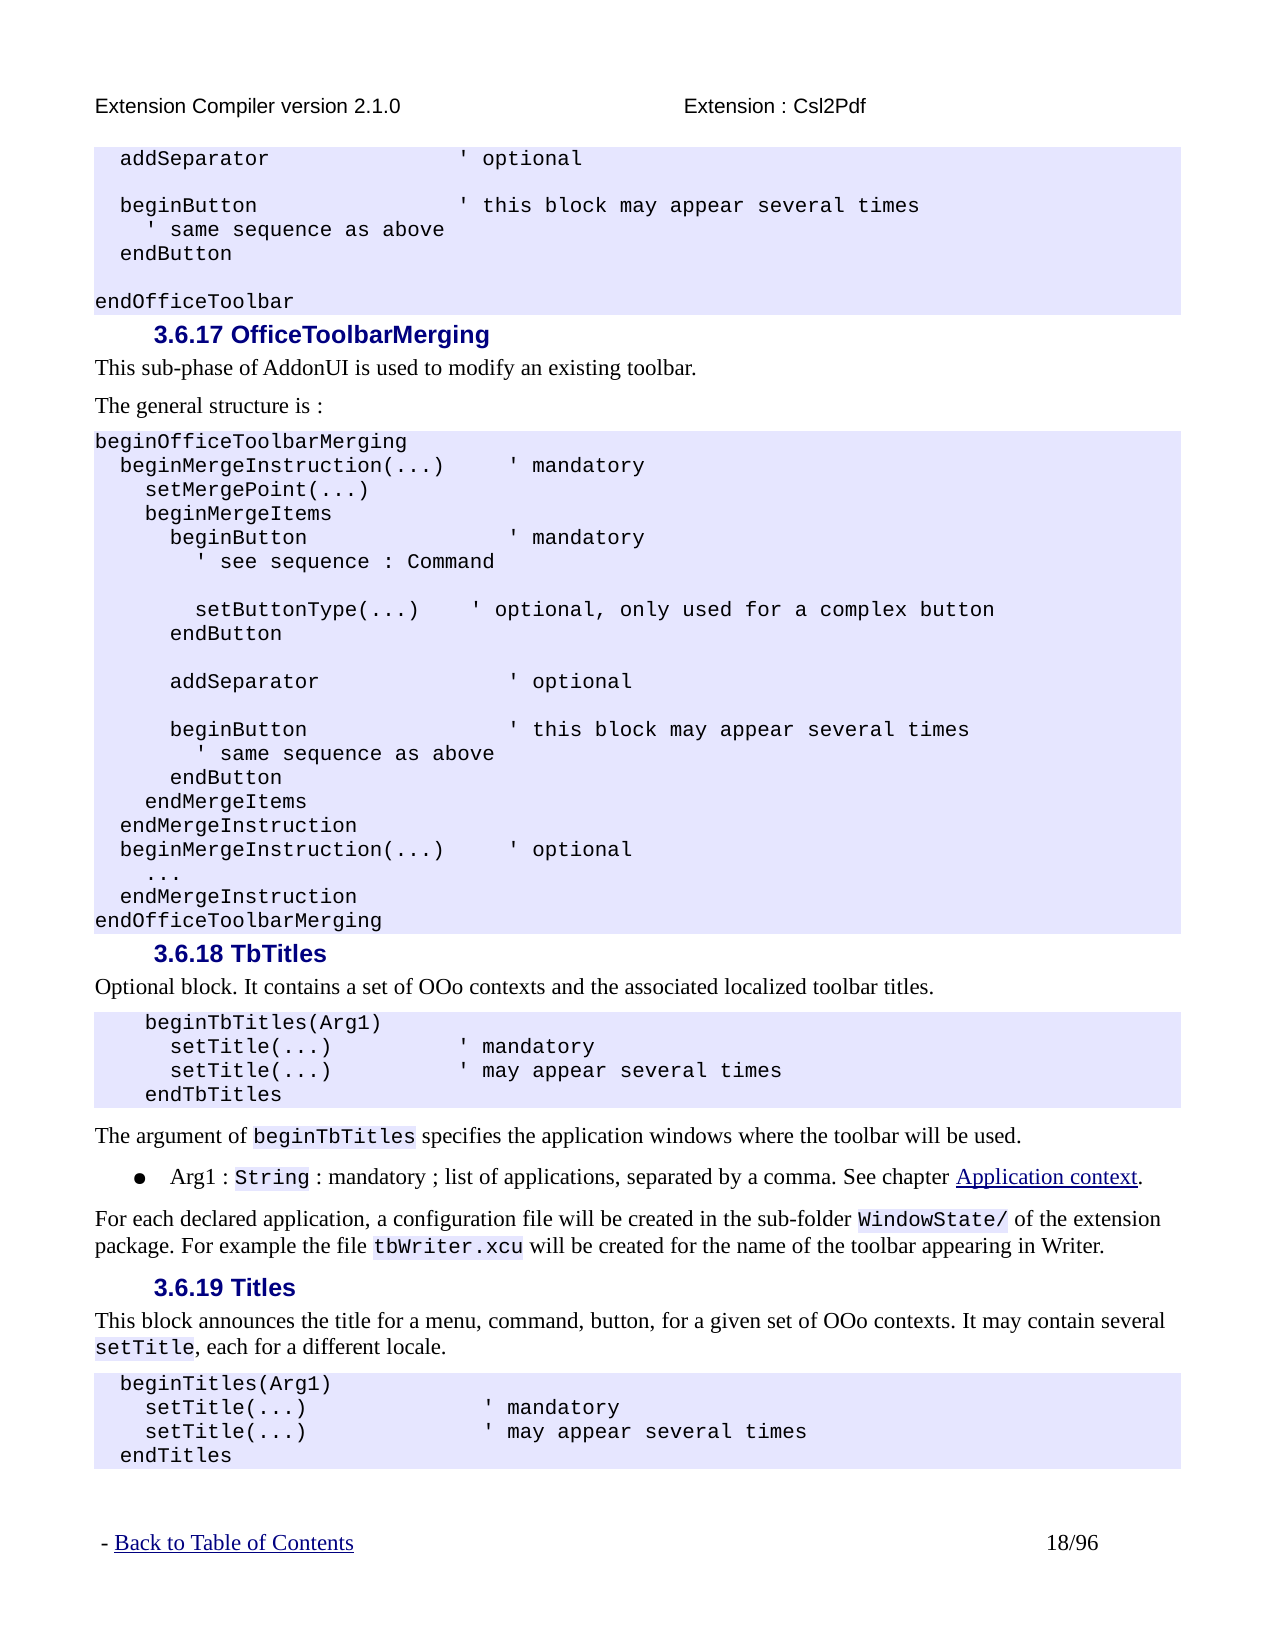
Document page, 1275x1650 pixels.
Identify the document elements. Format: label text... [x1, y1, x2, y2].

text beginMergeItems [94, 503, 1181, 527]
subtitle TbTitles [153, 940, 1181, 968]
text setButtonType(...) ' optional, only used for a complex button [94, 599, 1181, 623]
text For each declared application, a configuration file will be created in the sub-folder WindowState/ of the extension package. For example the file tbWriter.xcu will be created for the name of the toolbar appearing in Writer. [94, 1206, 1181, 1260]
subtitle Titles [153, 1274, 1181, 1302]
text ' see sequence : Command [94, 551, 1181, 575]
text beginMergeInstruction(...) ' mandatory [94, 455, 1181, 479]
text beginButton ' this block may appear several times [94, 719, 1181, 743]
text endButton [94, 623, 1181, 647]
text endTbTitles [94, 1084, 1181, 1108]
text setTitle(...) ' may appear several times [94, 1060, 1181, 1084]
text setTitle(...) ' mandatory [94, 1397, 1181, 1421]
text setMergePoint(...) [94, 479, 1181, 503]
text ' same sequence as above [94, 219, 1181, 243]
text setTitle(...) ' may appear several times [94, 1421, 1181, 1445]
text endButton [94, 767, 1181, 791]
text beginTitles(Arg1) [94, 1373, 1181, 1397]
list Arg1 : String : mandatory ; list of applications, separated by a comma. See chapter Application context. [132, 1164, 1181, 1191]
text endOfficeToolbar [94, 291, 1181, 315]
text beginTbTitles(Arg1) [94, 1012, 1181, 1036]
text This block announces the title for a menu, command, button, for a given set of OOo contexts. It may contain several setTitle, each for a different locale. [94, 1308, 1181, 1361]
text endMergeInstruction [94, 814, 1181, 838]
text beginOfficeToolbarMerging [94, 431, 1181, 455]
text The argument of beginTbTitles specifies the application windows where the toolbar will be used. [94, 1123, 1181, 1149]
text beginButton ' mandatory [94, 527, 1181, 551]
text beginMergeInstruction(...) ' optional [94, 838, 1181, 862]
text addSeparator ' optional [94, 671, 1181, 695]
text endTitles [94, 1445, 1181, 1469]
subtitle OfficeToolbarMerging [153, 321, 1181, 349]
text endMergeItems [94, 791, 1181, 814]
text This sub-phase of AddonUI is used to modify an existing toolbar. [94, 355, 1181, 381]
text The general structure is : [94, 393, 1181, 419]
text setTitle(...) ' mandatory [94, 1036, 1181, 1060]
text Optional block. It contains a set of OOo contexts and the associated localized toolbar titles. [94, 974, 1181, 1000]
text endMergeInstruction [94, 886, 1181, 910]
text addSeparator ' optional [94, 147, 1181, 171]
text beginButton ' this block may appear several times [94, 195, 1181, 219]
text endOfficeToolbarMerging [94, 910, 1181, 934]
text endButton [94, 243, 1181, 267]
text ' same sequence as above [94, 743, 1181, 767]
text ... [94, 862, 1181, 886]
